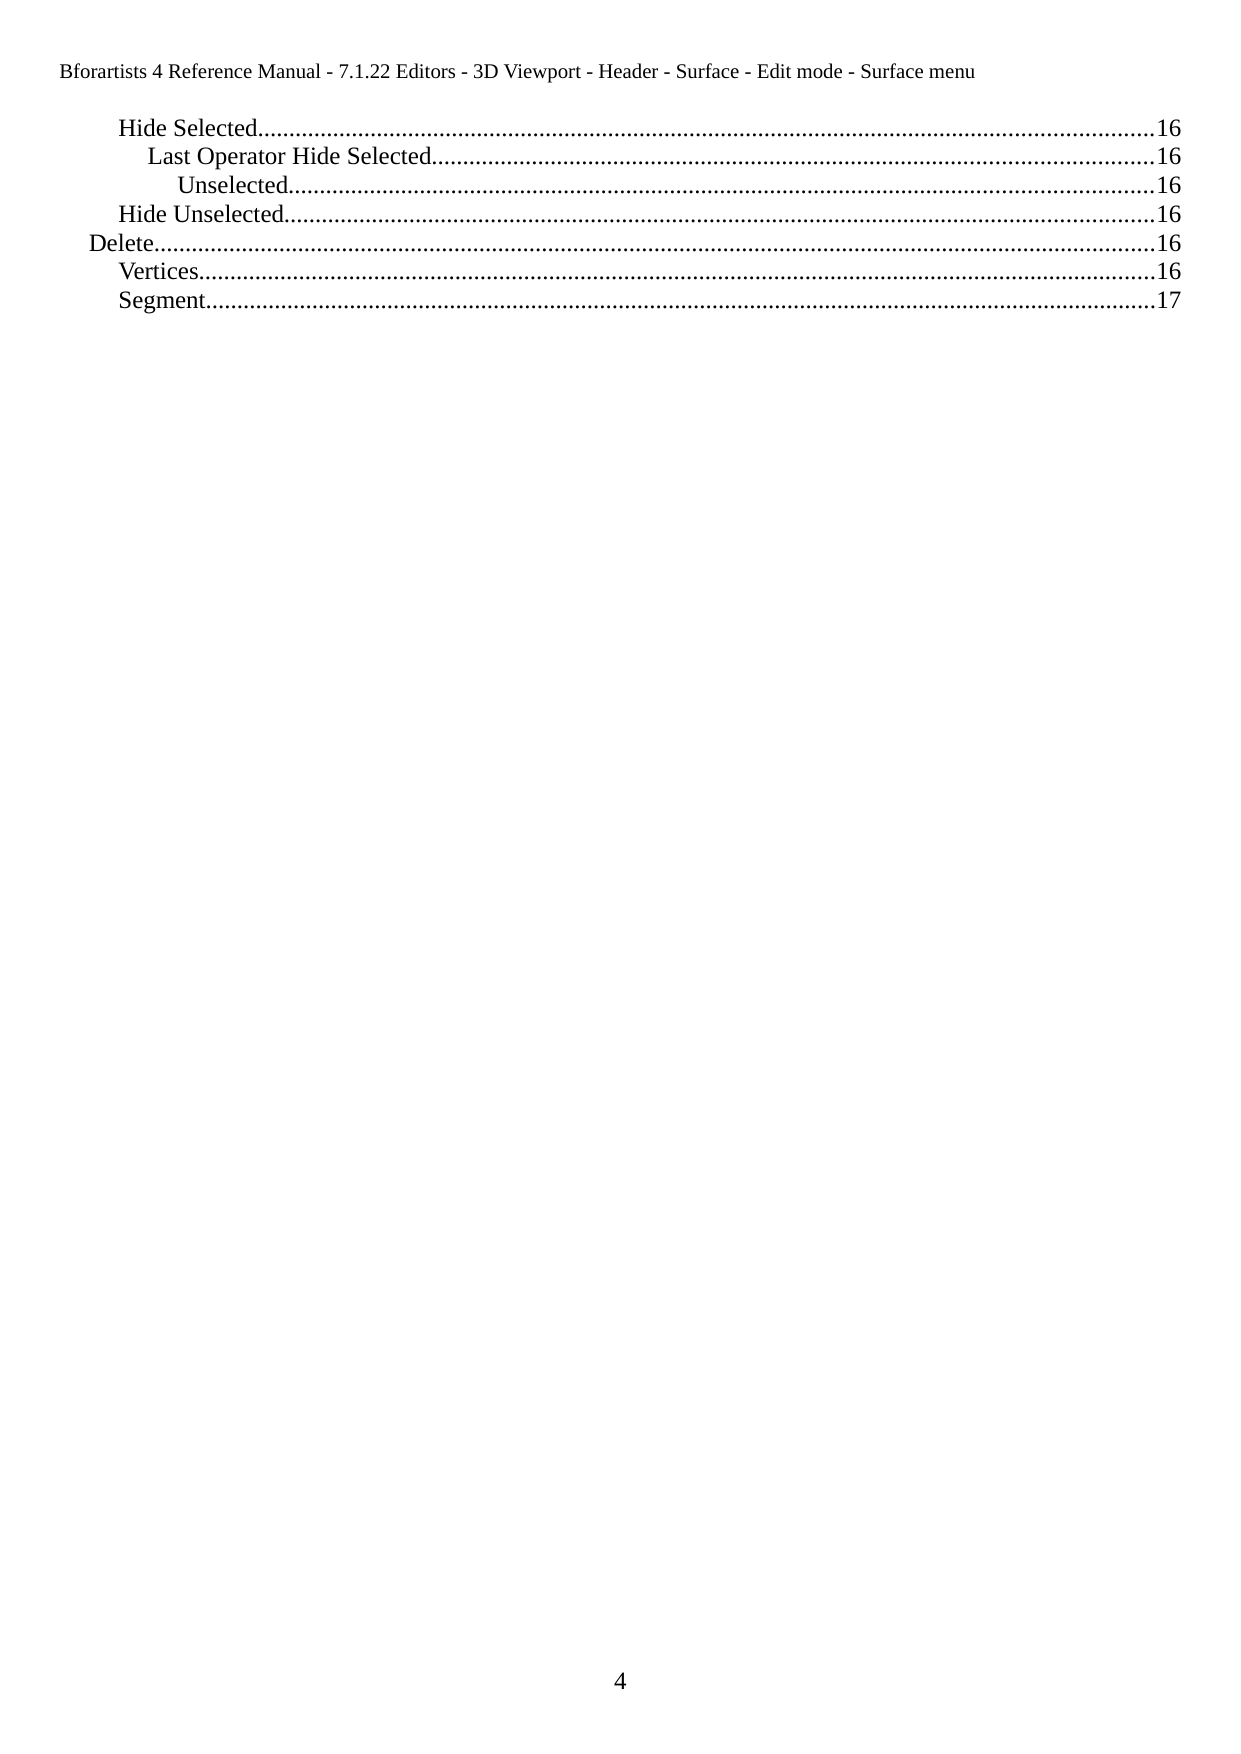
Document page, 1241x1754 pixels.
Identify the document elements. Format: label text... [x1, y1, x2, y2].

text Last Operator Hide Selected 16 [147, 141, 1181, 170]
text Hide Unselected 16 [118, 199, 1181, 228]
text Unselected 16 [177, 170, 1181, 199]
text Hide Selected 16 [118, 113, 1181, 141]
text Delete 16 [88, 228, 1181, 256]
text Vertices 16 [118, 256, 1181, 285]
text Segment 17 [118, 285, 1181, 314]
